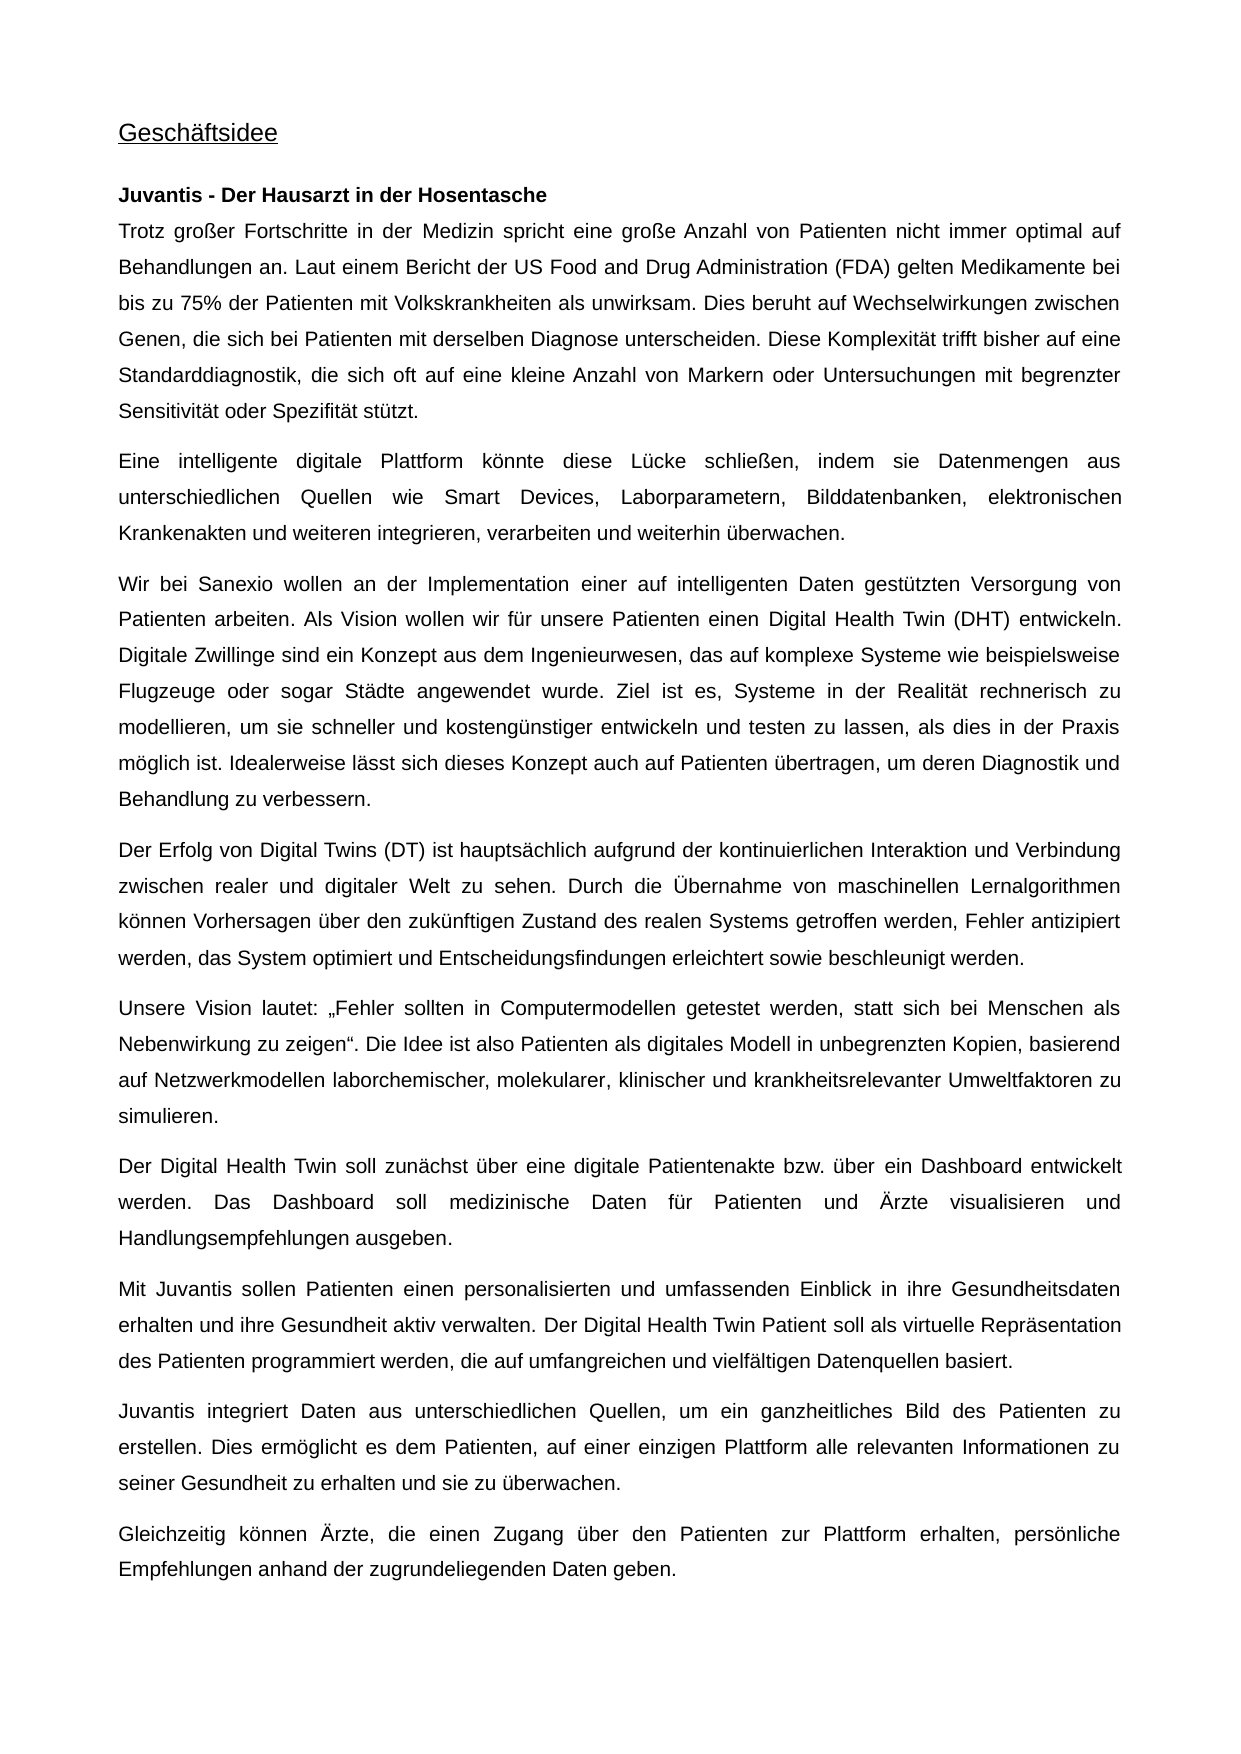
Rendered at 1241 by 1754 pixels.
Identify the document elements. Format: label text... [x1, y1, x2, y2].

text Der Digital Health Twin soll zunächst über eine digitale Patientenakte bzw. über ein Dashboard entwickelt werden. Das Dashboard soll medizinische Daten für Patienten und Ärzte visualisieren und Handlungsempfehlungen ausgeben. [118, 1154, 1122, 1250]
text Eine intelligente digitale Plattform könnte diese Lücke schließen, indem sie Datenmengen aus unterschiedlichen Quellen wie Smart Devices, Laborparametern, Bilddatenbanken, elektronischen Krankenakten und weiteren integrieren, verarbeiten und weiterhin überwachen. [118, 449, 1122, 545]
text Unsere Vision lautet: „Fehler sollten in Computermodellen getestet werden, statt sich bei Menschen als Nebenwirkung zu zeigen“. Die Idee ist also Patienten als digitales Modell in unbegrenzten Kopien, basierend auf Netzwerkmodellen laborchemischer, molekularer, klinischer und krankheitsrelevanter Umweltfaktoren zu simulieren. [118, 996, 1122, 1128]
text Trotz großer Fortschritte in der Medizin spricht eine große Anzahl von Patienten nicht immer optimal auf Behandlungen an. Laut einem Bericht der US Food and Drug Administration (FDA) gelten Medikamente bei bis zu 75% der Patienten mit Volkskrankheiten als unwirksam. Dies beruht auf Wechselwirkungen zwischen Genen, die sich bei Patienten mit derselben Diagnose unterscheiden. Diese Komplexität trifft bisher auf eine Standarddiagnostik, die sich oft auf eine kleine Anzahl von Markern oder Untersuchungen mit begrenzter Sensitivität oder Spezifität stützt. [118, 219, 1122, 422]
text Wir bei Sanexio wollen an der Implementation einer auf intelligenten Daten gestützten Versorgung von Patienten arbeiten. Als Vision wollen wir für unsere Patienten einen Digital Health Twin (DHT) entwickeln. Digitale Zwillinge sind ein Konzept aus dem Ingenieurwesen, das auf komplexe Systeme wie beispielsweise Flugzeuge oder sogar Städte angewendet wurde. Ziel ist es, Systeme in der Realität rechnerisch zu modellieren, um sie schneller und kostengünstiger entwickeln und testen zu lassen, als dies in der Praxis möglich ist. Idealerweise lässt sich dieses Konzept auch auf Patienten übertragen, um deren Diagnostik und Behandlung zu verbessern. [118, 571, 1122, 811]
text Gleichzeitig können Ärzte, die einen Zugang über den Patienten zur Plattform erhalten, persönliche Empfehlungen anhand der zugrundeliegenden Daten geben. [118, 1521, 1122, 1581]
subtitle Geschäftsidee [118, 118, 1122, 147]
text Mit Juvantis sollen Patienten einen personalisierten und umfassenden Einblick in ihre Gesundheitsdaten erhalten und ihre Gesundheit aktiv verwalten. Der Digital Health Twin Patient soll als virtuelle Repräsentation des Patienten programmiert werden, die auf umfangreichen und vielfältigen Datenquellen basiert. [118, 1277, 1122, 1372]
text Der Erfolg von Digital Twins (DT) ist hauptsächlich aufgrund der kontinuierlichen Interaktion und Verbindung zwischen realer und digitaler Welt zu sehen. Durch die Übernahme von maschinellen Lernalgorithmen können Vorhersagen über den zukünftigen Zustand des realen Systems getroffen werden, Fehler antizipiert werden, das System optimiert und Entscheidungsfindungen erleichtert sowie beschleunigt werden. [118, 837, 1122, 969]
text Juvantis integriert Daten aus unterschiedlichen Quellen, um ein ganzheitliches Bild des Patienten zu erstellen. Dies ermöglicht es dem Patienten, auf einer einzigen Plattform alle relevanten Informationen zu seiner Gesundheit zu erhalten und sie zu überwachen. [118, 1399, 1122, 1495]
subtitle Juvantis - Der Hausarzt in der Hosentasche [118, 183, 1122, 207]
